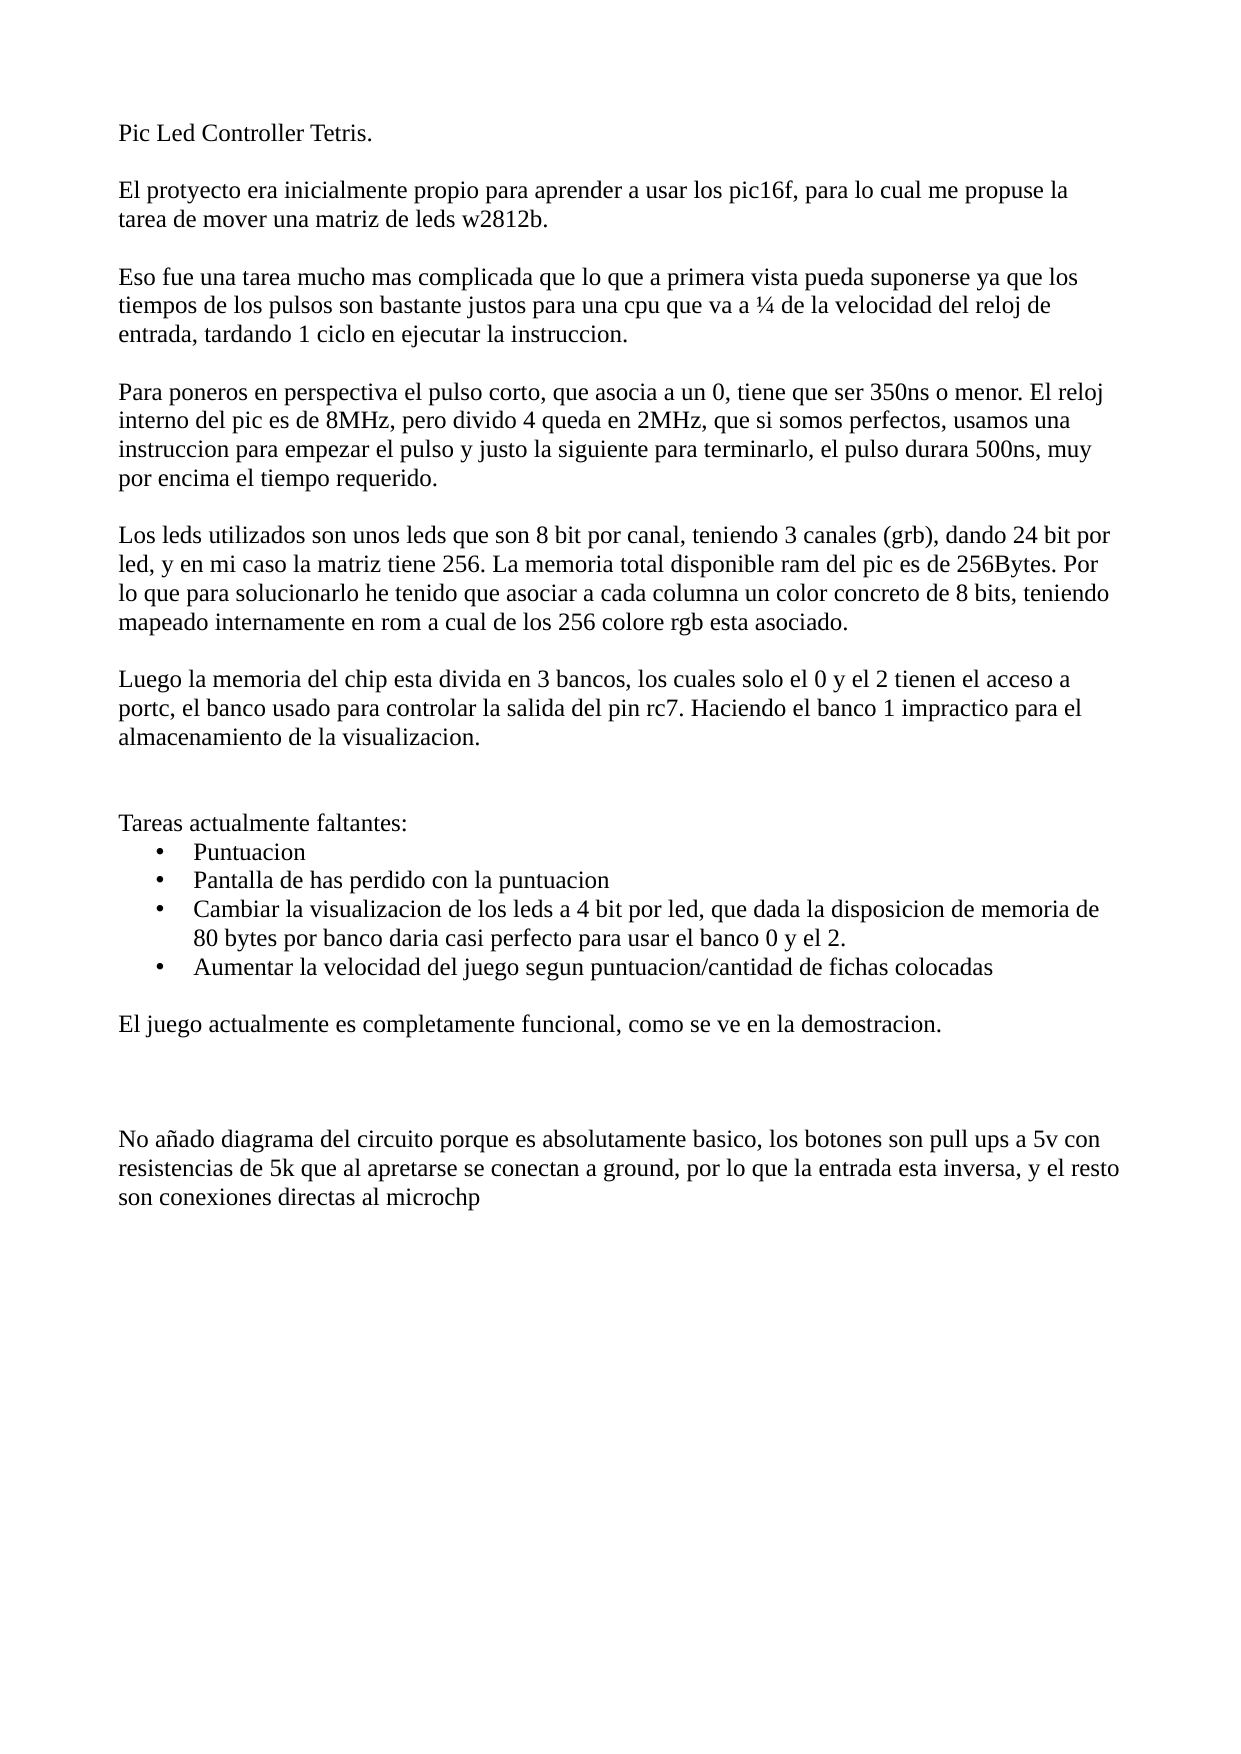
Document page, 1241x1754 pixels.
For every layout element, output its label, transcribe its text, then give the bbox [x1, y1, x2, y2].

text Pic Led Controller Tetris. [118, 118, 1122, 147]
text El protyecto era inicialmente propio para aprender a usar los pic16f, para lo cual me propuse la tarea de mover una matriz de leds w2812b. [118, 176, 1122, 233]
text Tareas actualmente faltantes: [118, 808, 1122, 837]
text Eso fue una tarea mucho mas complicada que lo que a primera vista pueda suponerse ya que los tiempos de los pulsos son bastante justos para una cpu que va a ¼ de la velocidad del reloj de entrada, tardando 1 ciclo en ejecutar la instruccion. [118, 262, 1122, 348]
list Aumentar la velocidad del juego segun puntuacion/cantidad de fichas colocadas [156, 952, 1122, 981]
text No añado diagrama del circuito porque es absolutamente basico, los botones son pull ups a 5v con resistencias de 5k que al apretarse se conectan a ground, por lo que la entrada esta inversa, y el resto son conexiones directas al microchp [118, 1124, 1122, 1211]
text Los leds utilizados son unos leds que son 8 bit por canal, teniendo 3 canales (grb), dando 24 bit por led, y en mi caso la matriz tiene 256. La memoria total disponible ram del pic es de 256Bytes. Por lo que para solucionarlo he tenido que asociar a cada columna un color concreto de 8 bits, teniendo mapeado internamente en rom a cual de los 256 colore rgb esta asociado. [118, 521, 1122, 636]
text Luego la memoria del chip esta divida en 3 bancos, los cuales solo el 0 y el 2 tienen el acceso a portc, el banco usado para controlar la salida del pin rc7. Haciendo el banco 1 impractico para el almacenamiento de la visualizacion. [118, 664, 1122, 751]
list Cambiar la visualizacion de los leds a 4 bit por led, que dada la disposicion de memoria de 80 bytes por banco daria casi perfecto para usar el banco 0 y el 2. [156, 894, 1122, 952]
list Puntuacion [156, 837, 1122, 866]
list Pantalla de has perdido con la puntuacion [156, 866, 1122, 894]
text Para poneros en perspectiva el pulso corto, que asocia a un 0, tiene que ser 350ns o menor. El reloj interno del pic es de 8MHz, pero divido 4 queda en 2MHz, que si somos perfectos, usamos una instruccion para empezar el pulso y justo la siguiente para terminarlo, el pulso durara 500ns, muy por encima el tiempo requerido. [118, 377, 1122, 492]
text El juego actualmente es completamente funcional, como se ve en la demostracion. [118, 1009, 1122, 1038]
